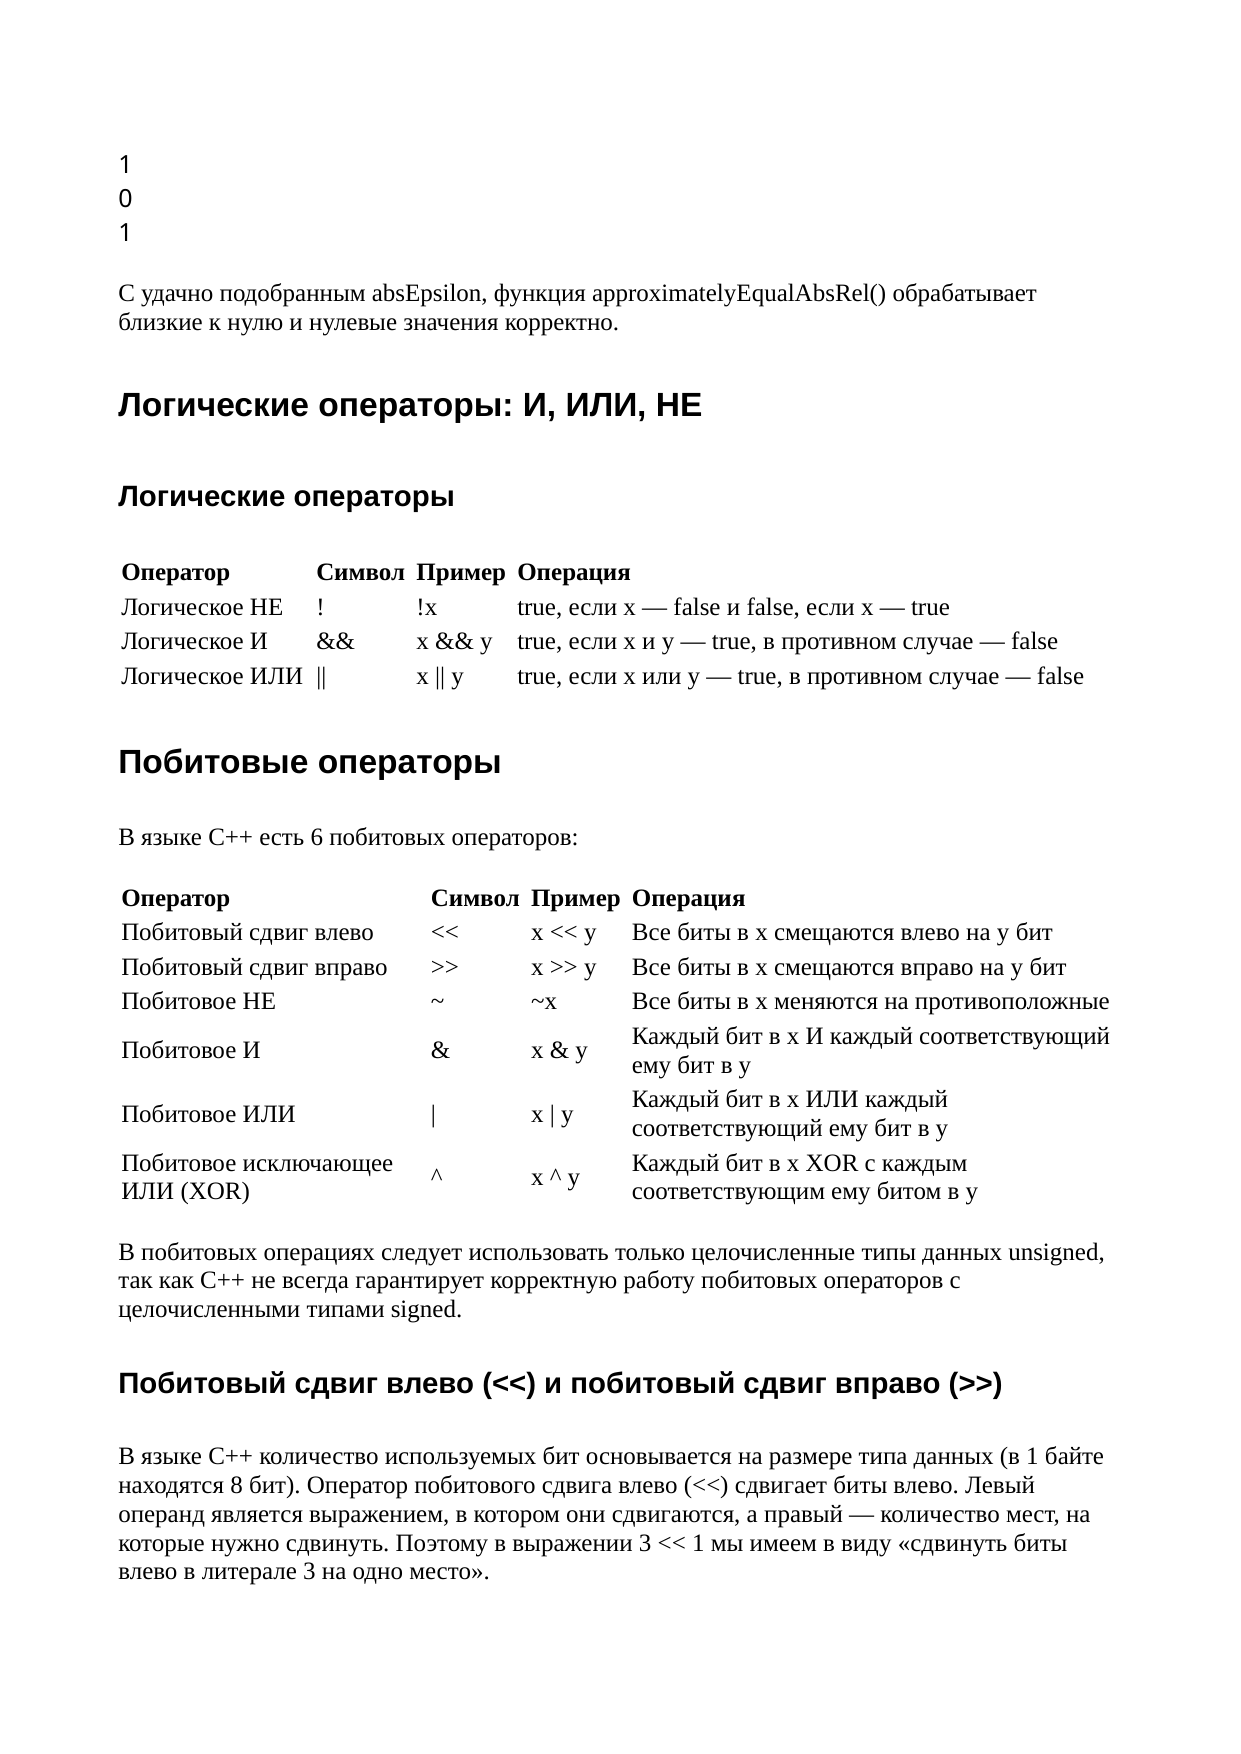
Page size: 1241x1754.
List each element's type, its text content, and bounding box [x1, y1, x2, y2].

subtitle Побитовые операторы [118, 742, 1122, 781]
table_cell | [428, 1081, 528, 1145]
table_cell || [313, 658, 413, 693]
table_cell Каждый бит в x И каждый соответствующий ему бит в y [629, 1018, 1122, 1081]
text В побитовых операциях следует использовать только целочисленные типы данных unsigned, так как C++ не всегда гарантирует корректную работу побитовых операторов с целочисленными типами signed. [118, 1237, 1122, 1323]
table_header Пример [413, 554, 514, 589]
table_cell x || y [413, 658, 514, 693]
table_cell Побитовое исключающее ИЛИ (XOR) [118, 1145, 428, 1208]
text 0 [118, 181, 1122, 215]
table_header Пример [528, 880, 629, 914]
subtitle Логические операторы: И, ИЛИ, НЕ [118, 385, 1122, 423]
text В языке C++ количество используемых бит основывается на размере типа данных (в 1 байте находятся 8 бит). Оператор побитового сдвига влево (<<) сдвигает биты влево. Левый операнд является выражением, в котором они сдвигаются, а правый — количество мест, на которые нужно сдвинуть. Поэтому в выражении 3 << 1 мы имеем в виду «сдвинуть биты влево в литерале 3 на одно место». [118, 1441, 1122, 1585]
table_cell true, если x — false и false, если x — true [514, 589, 1098, 623]
table_cell Логическое НЕ [118, 589, 313, 623]
table_header Символ [313, 554, 413, 589]
table_cell Побитовое И [118, 1018, 428, 1081]
table_cell x ^ y [528, 1145, 629, 1208]
table_header Оператор [118, 880, 428, 914]
table_cell Логическое ИЛИ [118, 658, 313, 693]
table_cell x << y [528, 914, 629, 949]
table_cell & [428, 1018, 528, 1081]
table_cell true, если x или y — true, в противном случае — false [514, 658, 1098, 693]
table_cell ~x [528, 984, 629, 1018]
subtitle Логические операторы [118, 479, 1122, 513]
table_cell Каждый бит в x ИЛИ каждый соответствующий ему бит в y [629, 1081, 1122, 1145]
table_cell Побитовое НЕ [118, 984, 428, 1018]
table_header Оператор [118, 554, 313, 589]
table_cell Каждый бит в x XOR с каждым соответствующим ему битом в y [629, 1145, 1122, 1208]
table_cell >> [428, 949, 528, 983]
table_cell << [428, 914, 528, 949]
text С удачно подобранным absEpsilon, функция approximatelyEqualAbsRel() обрабатывает близкие к нулю и нулевые значения корректно. [118, 278, 1122, 335]
table_cell x >> y [528, 949, 629, 983]
table_cell ~ [428, 984, 528, 1018]
table_cell ^ [428, 1145, 528, 1208]
table_cell true, если x и y — true, в противном случае — false [514, 624, 1098, 658]
table_cell x && y [413, 624, 514, 658]
table_cell x & y [528, 1018, 629, 1081]
table_header Операция [629, 880, 1122, 914]
text 1 [118, 215, 1122, 249]
table_cell !x [413, 589, 514, 623]
table_cell && [313, 624, 413, 658]
table_header Операция [514, 554, 1098, 589]
table_header Символ [428, 880, 528, 914]
table_cell Все биты в x меняются на противоположные [629, 984, 1122, 1018]
text 1 [118, 147, 1122, 181]
table_cell Логическое И [118, 624, 313, 658]
table_cell x | y [528, 1081, 629, 1145]
text В языке С++ есть 6 побитовых операторов: [118, 822, 1122, 851]
table_cell Побитовый сдвиг вправо [118, 949, 428, 983]
table_cell Побитовое ИЛИ [118, 1081, 428, 1145]
table_cell ! [313, 589, 413, 623]
subtitle Побитовый сдвиг влево (<<) и побитовый сдвиг вправо (>>) [118, 1366, 1122, 1400]
table_cell Все биты в x смещаются вправо на y бит [629, 949, 1122, 983]
table_cell Все биты в x смещаются влево на y бит [629, 914, 1122, 949]
table_cell Побитовый сдвиг влево [118, 914, 428, 949]
